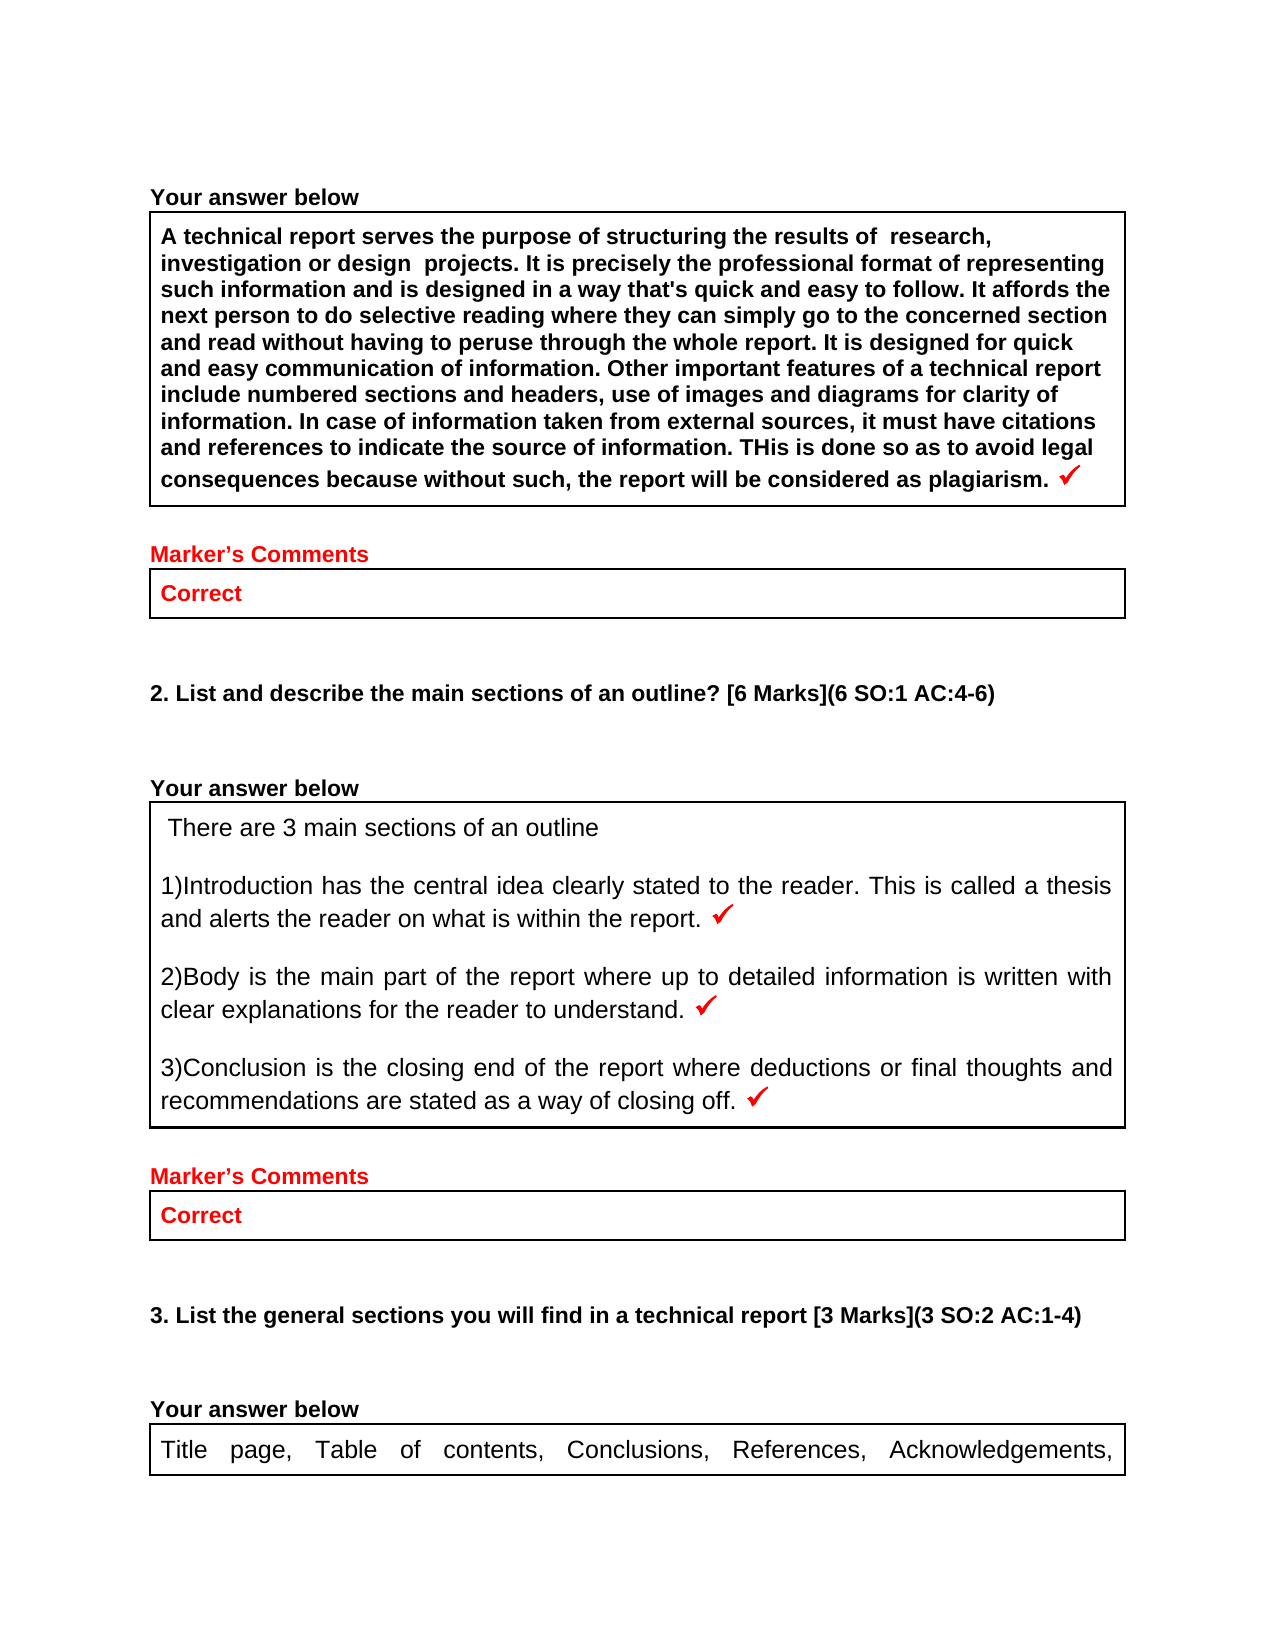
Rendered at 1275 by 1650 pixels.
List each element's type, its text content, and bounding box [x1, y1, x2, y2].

table_header There are 3 main sections of an outline 1)Introduction has the central idea clearly stated to the reader. This is called a thesis and alerts the reader on what is within the report.  2)Body is the main part of the report where up to detailed information is written with clear explanations for the reader to understand.  3)Conclusion is the closing end of the report where deductions or final thoughts and recommendations are stated as a way of closing off.  [151, 803, 1124, 1126]
text 2. List and describe the main sections of an outline? [6 Marks](6 SO:1 AC:4-6) [150, 680, 1125, 706]
table_header Correct [151, 570, 1124, 617]
text Your answer below [150, 1396, 1125, 1423]
table_header A technical report serves the purpose of structuring the results of research, investigation or design projects. It is precisely the professional format of representing such information and is designed in a way that's quick and easy to follow. It affords the next person to do selective reading where they can simply go to the concerned section and read without having to peruse through the whole report. It is designed for quick and easy communication of information. Other important features of a technical report include numbered sections and headers, use of images and diagrams for clarity of information. In case of information taken from external sources, it must have citations and references to indicate the source of information. THis is done so as to avoid legal consequences because without such, the report will be considered as plagiarism.  [151, 213, 1124, 504]
text Marker’s Comments [150, 541, 1125, 568]
table_header Correct [151, 1192, 1124, 1239]
text Your answer below [150, 774, 1125, 801]
text Marker’s Comments [150, 1163, 1125, 1189]
text Your answer below [150, 184, 1125, 211]
table_header Title page, Table of contents, Conclusions, References, Acknowledgements, [151, 1425, 1124, 1474]
text 3. List the general sections you will find in a technical report [3 Marks](3 SO:2 AC:1-4) [150, 1302, 1125, 1328]
